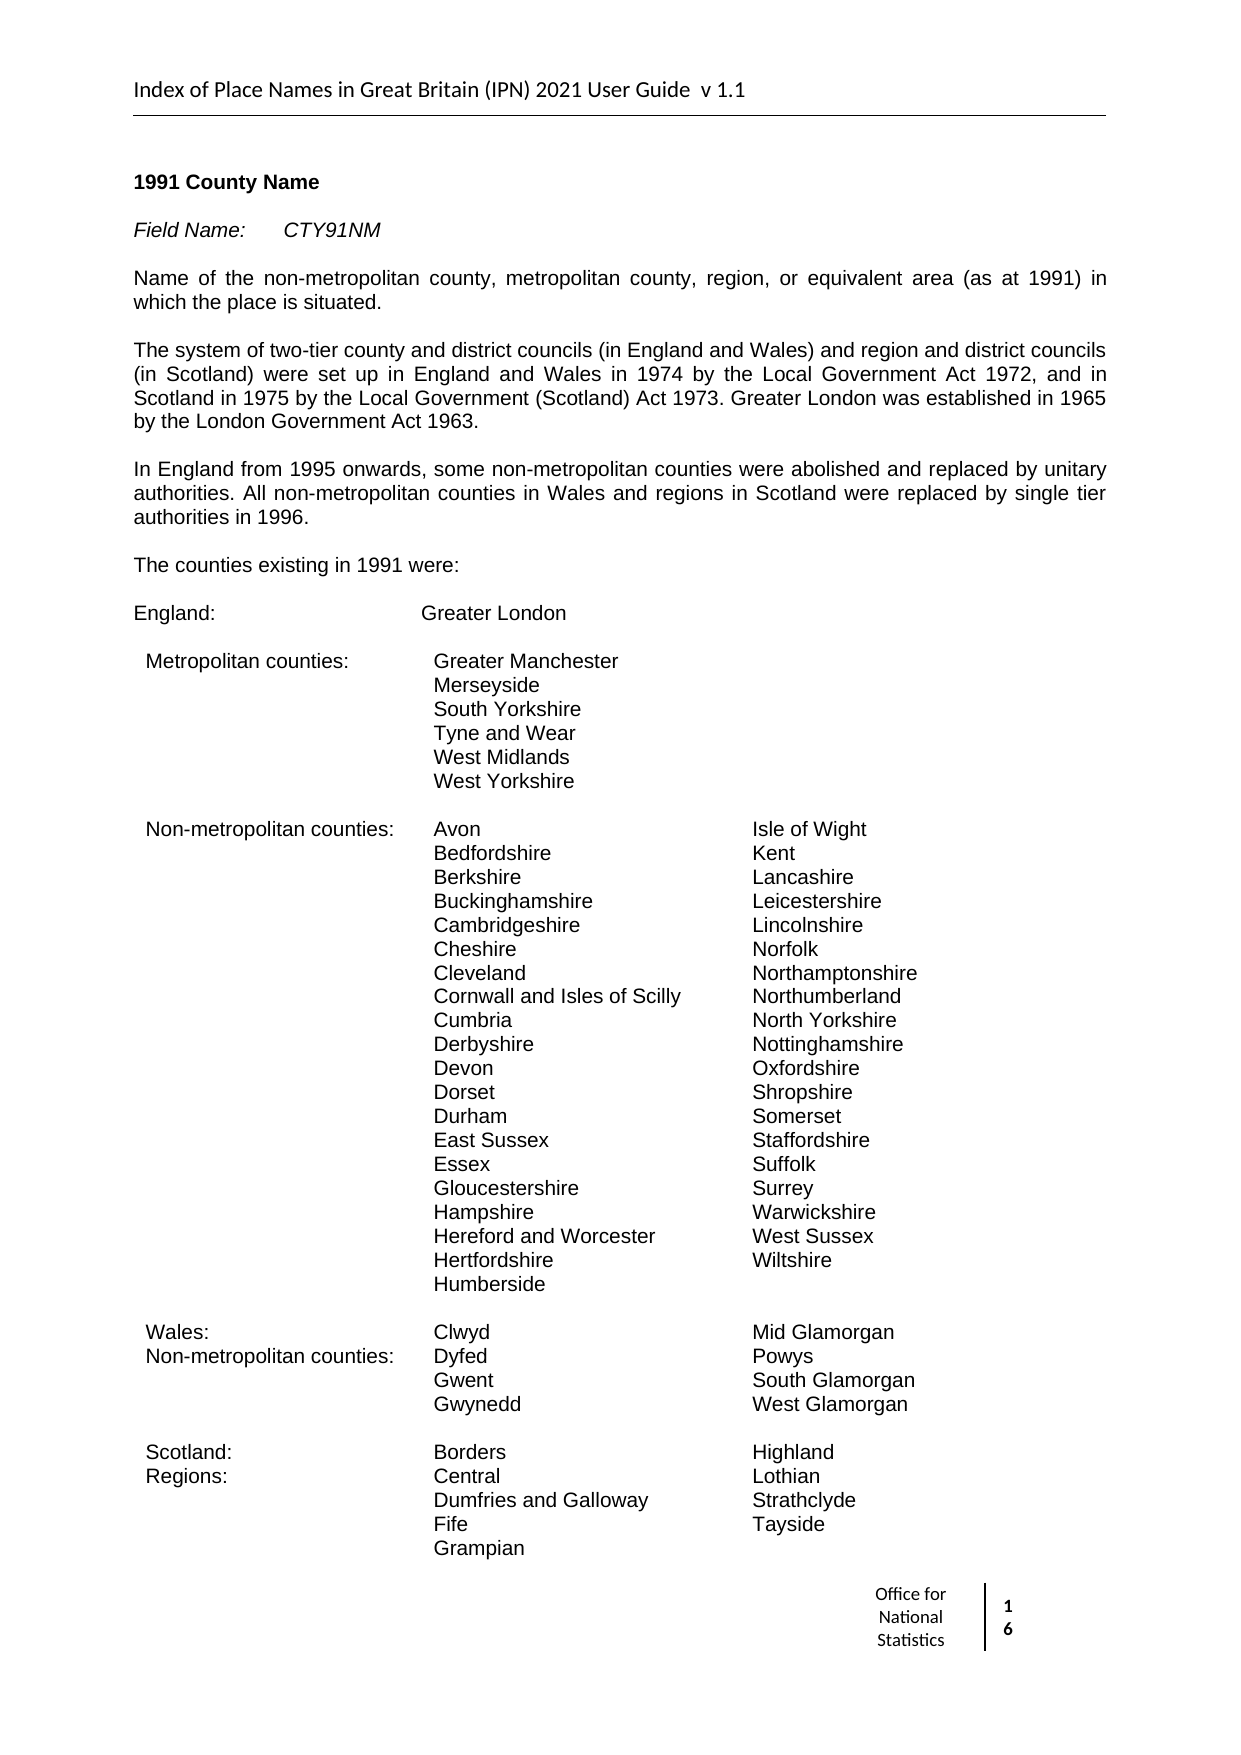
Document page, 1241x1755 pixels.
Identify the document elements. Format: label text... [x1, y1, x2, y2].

subtitle The system of two-tier county and district councils (in England and Wales) and region and district councils (in Scotland) were set up in England and Wales in 1974 by the Local Government Act 1972, and in Scotland in 1975 by the Local Government (Scotland) Act 1973. Greater London was established in 1965 by the London Government Act 1963. [133, 337, 1108, 433]
text Non-metropolitan counties: Avon Isle of Wight [145, 817, 1094, 841]
subtitle In England from 1995 onwards, some non-metropolitan counties were abolished and replaced by unitary authorities. All non-metropolitan counties in Wales and regions in Scotland were replaced by single tier authorities in 1996. [133, 457, 1108, 529]
text West Yorkshire [145, 769, 1094, 793]
text Merseyside [145, 673, 1094, 697]
text Berkshire Lancashire [145, 864, 1094, 888]
text East Sussex Staffordshire [145, 1128, 1094, 1152]
text Essex Suffolk [145, 1152, 1094, 1176]
text Dorset Shropshire [145, 1080, 1094, 1104]
text Durham Somerset [145, 1104, 1094, 1128]
text Metropolitan counties: Greater Manchester [133, 649, 1094, 673]
text Tyne and Wear [145, 721, 1094, 745]
text Gwent South Glamorgan [133, 1368, 1094, 1392]
text Dumfries and Galloway Strathclyde [208, 1487, 1094, 1511]
text Cheshire Norfolk [208, 936, 1094, 960]
text Devon Oxfordshire [145, 1056, 1094, 1080]
text Hereford and Worcester West Sussex [145, 1224, 1094, 1248]
text Gwynedd West Glamorgan [208, 1392, 1094, 1416]
text Cleveland Northamptonshire [208, 960, 1094, 984]
text Scotland: Borders Highland [145, 1439, 1094, 1463]
text Hertfordshire Wiltshire [145, 1248, 1094, 1272]
subtitle Name of the non-metropolitan county, metropolitan county, region, or equivalent area (as at 1991) in which the place is situated. [133, 266, 1108, 313]
subtitle England: Greater London [133, 601, 1108, 625]
text Humberside [145, 1272, 1094, 1296]
text Derbyshire Nottinghamshire [145, 1032, 1094, 1056]
subtitle Field Name: CTY91NM [133, 218, 619, 242]
text Buckinghamshire Leicestershire [208, 888, 1094, 912]
text West Midlands [145, 745, 1094, 769]
text South Yorkshire [145, 697, 1094, 721]
subtitle The counties existing in 1991 were: [133, 553, 1108, 577]
text Non-metropolitan counties: Dyfed Powys [145, 1344, 1094, 1368]
text Fife Tayside [208, 1511, 1094, 1535]
text Cornwall and Isles of Scilly Northumberland [208, 984, 1094, 1008]
text Regions: Central Lothian [145, 1463, 1094, 1487]
text Cumbria North Yorkshire [145, 1008, 1094, 1032]
text Gloucestershire Surrey [145, 1176, 1094, 1200]
text Hampshire Warwickshire [145, 1200, 1094, 1224]
subtitle 1991 County Name [133, 170, 619, 194]
text Bedfordshire Kent [145, 841, 1094, 864]
text Cambridgeshire Lincolnshire [208, 912, 1094, 936]
text Grampian [208, 1535, 1094, 1559]
text Wales: Clwyd Mid Glamorgan [145, 1320, 1094, 1344]
